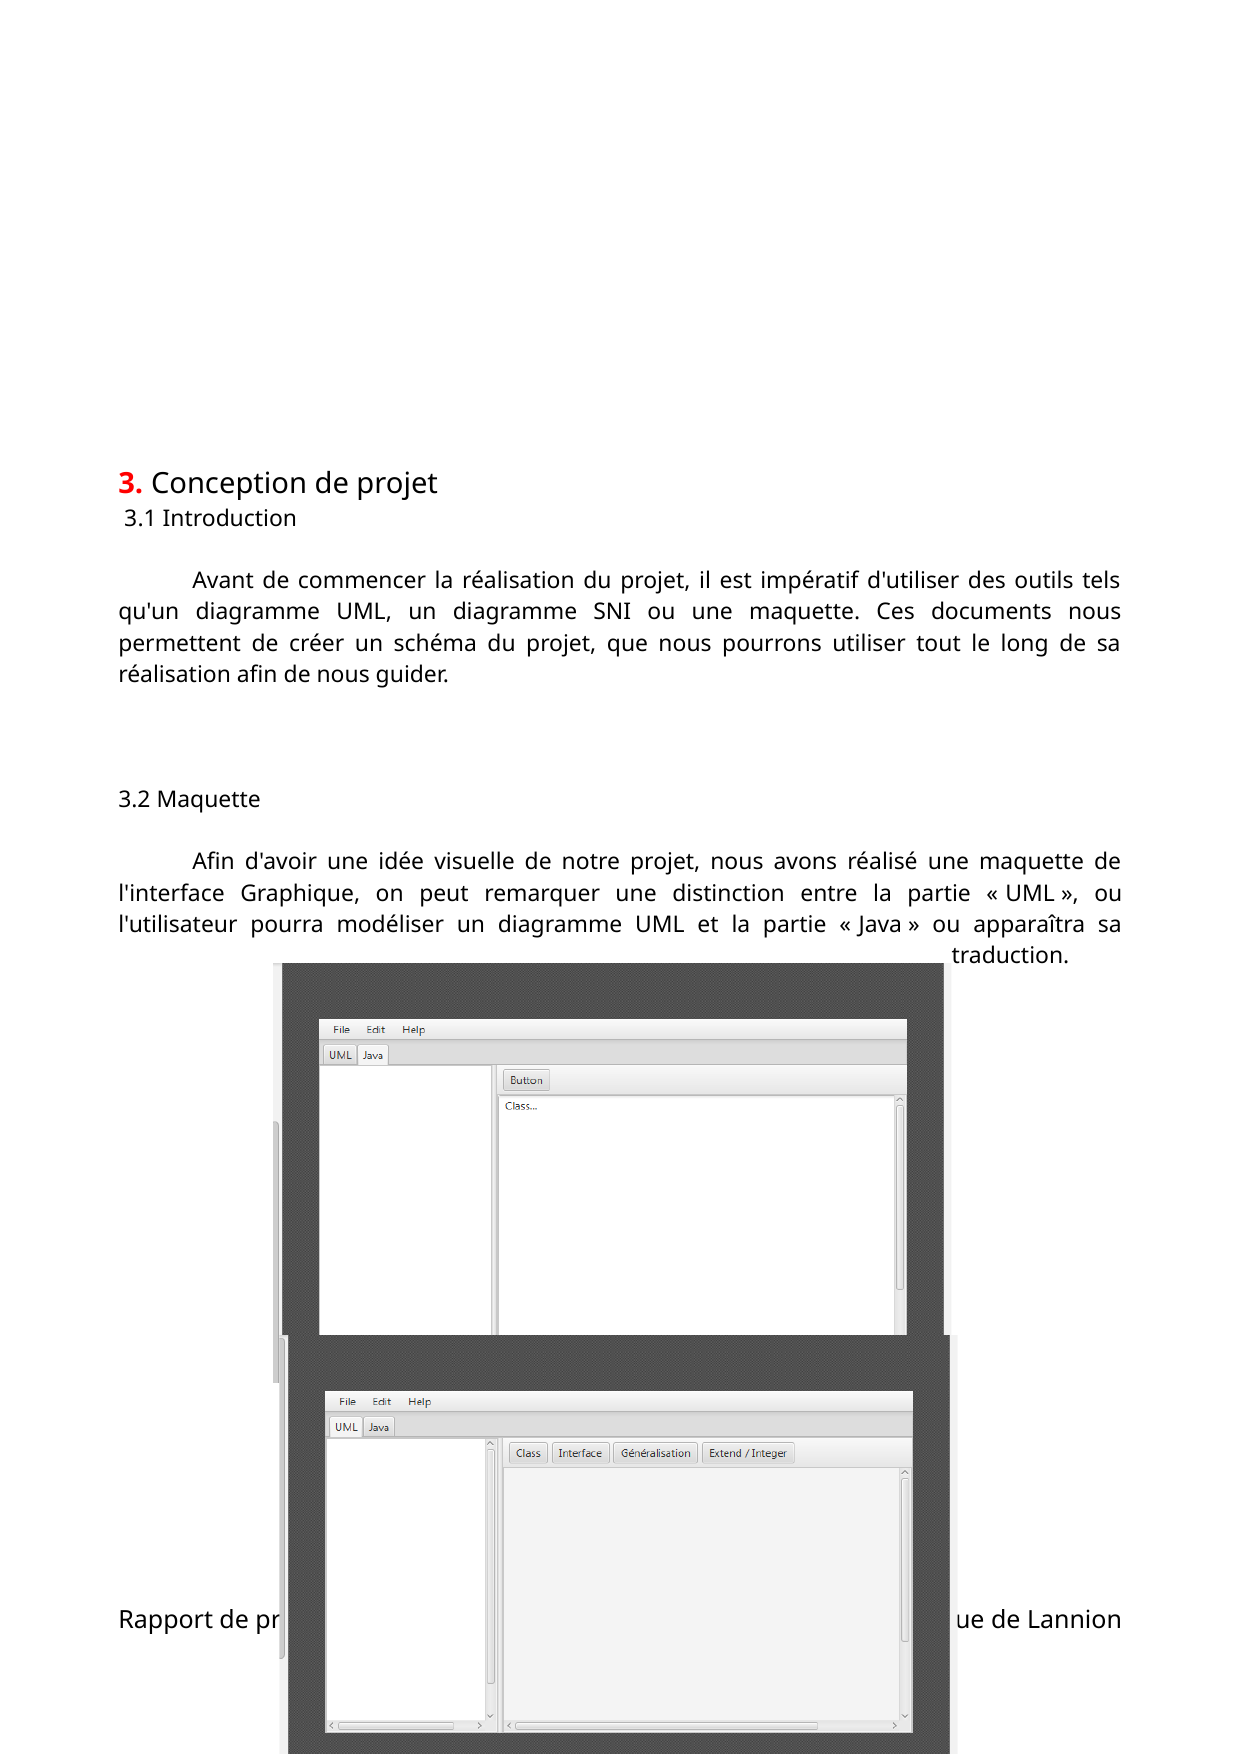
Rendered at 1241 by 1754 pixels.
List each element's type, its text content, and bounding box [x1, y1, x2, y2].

text 3.1 Introduction [118, 502, 1122, 533]
text 3. Conception de projet [118, 462, 1122, 502]
text 3.2 Maquette [118, 783, 1122, 814]
text Avant de commencer la réalisation du projet, il est impératif d'utiliser des outils tels qu'un diagramme UML, un diagramme SNI ou une maquette. Ces documents nous permettent de créer un schéma du projet, que nous pourrons utiliser tout le long de sa réalisation afin de nous guider. [118, 564, 1122, 689]
text ­ [118, 1408, 279, 1439]
text ­ [958, 1408, 1122, 1439]
text Afin d'avoir une idée visuelle de notre projet, nous avons réalisé une maquette de l'interface Graphique, on peut remarquer une distinction entre la partie « UML », ou l'utilisateur pourra modéliser un diagramme UML et la partie « Java » ou apparaîtra sa traduction. [118, 845, 1122, 970]
